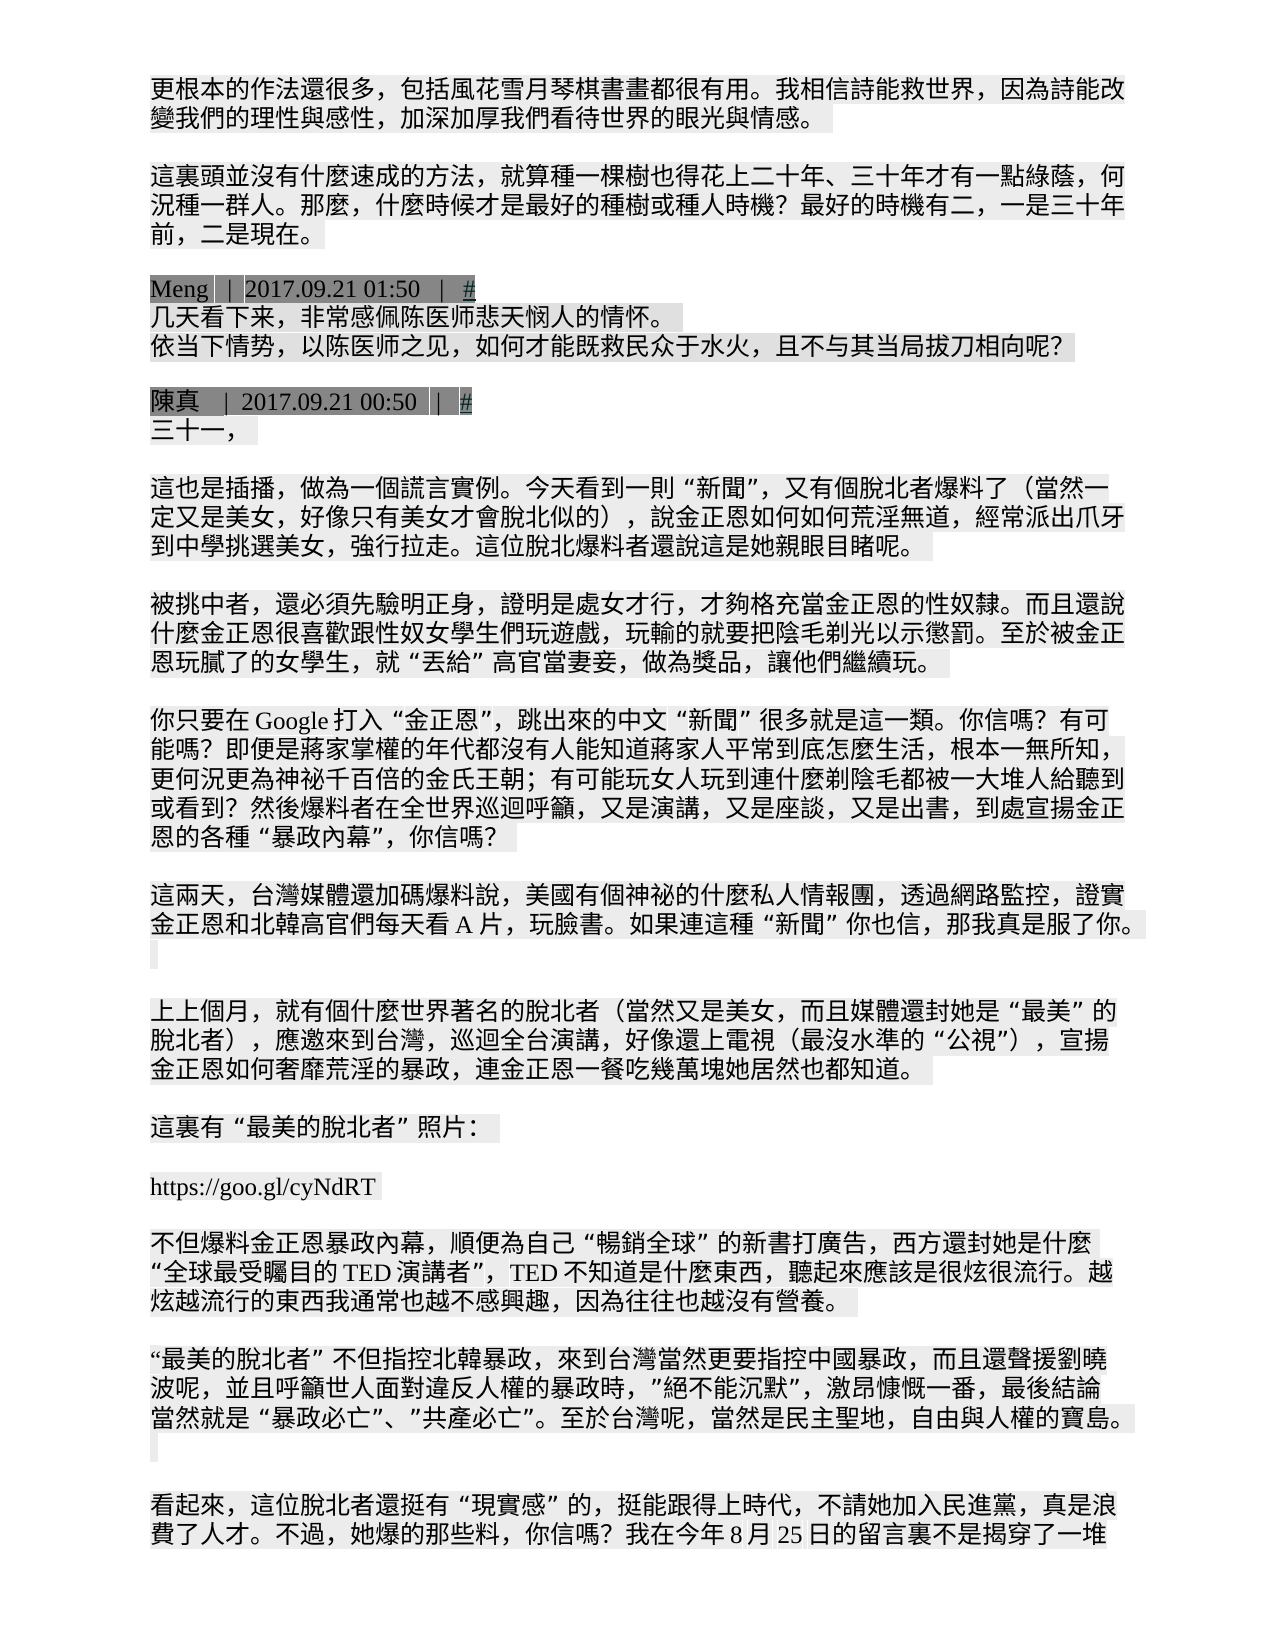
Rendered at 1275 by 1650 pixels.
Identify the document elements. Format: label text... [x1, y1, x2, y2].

text 三十一， 這也是插播，做為一個謊言實例。今天看到一則 “新聞”，又有個脫北者爆料了（當然一定又是美女，好像只有美女才會脫北似的），說金正恩如何如何荒淫無道，經常派出爪牙到中學挑選美女，強行拉走。這位脫北爆料者還說這是她親眼目睹呢。 被挑中者，還必須先驗明正身，證明是處女才行，才夠格充當金正恩的性奴隸。而且還說什麼金正恩很喜歡跟性奴女學生們玩遊戲，玩輸的就要把陰毛剃光以示懲罰。至於被金正恩玩膩了的女學生，就 “丟給” 高官當妻妾，做為獎品，讓他們繼續玩。 你只要在Google打入 “金正恩”，跳出來的中文 “新聞” 很多就是這一類。你信嗎？有可能嗎？即便是蔣家掌權的年代都沒有人能知道蔣家人平常到底怎麼生活，根本一無所知，更何況更為神祕千百倍的金氏王朝；有可能玩女人玩到連什麼剃陰毛都被一大堆人給聽到或看到？然後爆料者在全世界巡迴呼籲，又是演講，又是座談，又是出書，到處宣揚金正恩的各種 “暴政內幕”，你信嗎？ 這兩天，台灣媒體還加碼爆料說，美國有個神祕的什麼私人情報團，透過網路監控，證實金正恩和北韓高官們每天看A 片，玩臉書。如果連這種 “新聞” 你也信，那我真是服了你。 上上個月，就有個什麼世界著名的脫北者（當然又是美女，而且媒體還封她是 “最美” 的脫北者），應邀來到台灣，巡迴全台演講，好像還上電視（最沒水準的 “公視”），宣揚金正恩如何奢靡荒淫的暴政，連金正恩一餐吃幾萬塊她居然也都知道。 這裏有 “最美的脫北者” 照片： https://goo.gl/cyNdRT 不但爆料金正恩暴政內幕，順便為自己 “暢銷全球” 的新書打廣告，西方還封她是什麼 “全球最受矚目的TED演講者”，TED不知道是什麼東西，聽起來應該是很炫很流行。越炫越流行的東西我通常也越不感興趣，因為往往也越沒有營養。 “最美的脫北者” 不但指控北韓暴政，來到台灣當然更要指控中國暴政，而且還聲援劉曉波呢，並且呼籲世人面對違反人權的暴政時，”絕不能沉默”，激昂慷慨一番，最後結論當然就是 “暴政必亡”、”共產必亡”。至於台灣呢，當然是民主聖地，自由與人權的寶島。 看起來，這位脫北者還挺有 “現實感” 的，挺能跟得上時代，不請她加入民進黨，真是浪費了人才。不過，她爆的那些料，你信嗎？我在今年8月25日的留言裏不是揭穿了一堆假新聞嗎，比方說什麼金正恩花幾億元買三角褲送給性奴團。忘記內文的，請自行回頭查閱。這些假新聞，就是這位 “最美的脫北者” 爆的料。中港台媒體與諸多網路，不分藍綠，照單全收。 讓我對媒體感到厭惡的並非犯錯，而是故意犯錯之後，即使被拆穿，他還是照樣繼續撒謊撒到底。做為一個記者，做為一個報社，做為一家電視台，做為一個網站，居然絲毫不把基本事實的正確性當一回事。 更讓人驚訝的是，閱聽大眾其實也根本不在乎真假。這年頭，特別是在這島上，“真實” 似乎完全失去意義，詐騙造謠與抹黑被視為一種合法且合情合理的常態手段。 比方說台式選舉，就是比賽搞詐騙，搞抹黑，搞演技，搞嫁禍，搞自編自導自演。人渣黨及其周邊每個尾巴黨以及最近又開始被主流媒體炒作捧紅的柯啥咪，全是這方面的大內高手。如果有人以為人渣黨和柯啥咪鬧翻，那真的是腦袋進水了。那是在演雙簧啦，先把國民黨給邊緣化再說。題外話。 回到這位 “最美的脫北者”，不但爆料金氏王朝之荒淫無道，媒體上甚至還有圖為證呢。請看，連金正恩他老爸金正日都是色鬼。你看看，旁邊幾個腐敗的北韓高官，看到短裙性奴美女還色瞇瞇地笑呢： https://goo.gl/SLRNik 不過，請再看我花兩秒鐘就找到的這一張照片： https://goo.gl/tPv5Rg 現在是怎樣？移形幻術嗎？還是乾坤大挪移？左邊金正日及一票色男人的表情與動作完全一模一樣，短裙性奴美女們卻不見了，變成一排女軍官。兩張照片中，必有一張是假的，你覺得是哪一張？ 還有哦，爆料還沒完哦。你看這張，金正日金正恩這對父子簡直就是一對色狼，居然正在檢視泳裝美女性奴，還盯著倫家的屁股看呢： https://goo.gl/GtbvtW 可是，你再看看我花三秒鐘就找到的這一張： https://goo.gl/871iir 怎麼男主角換人了？其它的人物與角度一概沒變，完全一模一樣。兩張照片中，必有一張是假的，你覺得是哪一張？ 我有時會寫信給報社，跟他們說你們報導的內容是謠言或有錯誤，幾乎不曾有人回信致謝，更不用說更正錯誤，並向讀者致歉。至於因此辭職下台或被開除，那就更不可能了。一個記者越會造謠做假，很可能反而會更吃香，更加飛黃騰達。不信的話，請你把我拆穿的這些照片資料，寄給聯合報、自由人渣報、蘋果日報、三立電視台及綠油油的公視，請他們更正錯誤，看看有沒有人會理你。 我的結論就是沒什麼話好說。世態若此，很無言。人們從各種洗腦謊言與胡扯瞎掰中，似乎獲得某種奇怪的娛樂快感，以致於不覺得是非對錯與真假有啥重要。 我常想起 John Pilger，一樣是記者，有這樣辛苦認真、貢獻巨大的記者，也有那樣如此不堪聞問的所謂 “記者”。最不可思議的當然是讀者，居然對謊言謠言與做假全然無感。有什麼樣的讀者，自然就會造就出什麼樣的記者。 [150, 416, 1125, 1549]
text Meng | 2017.09.21 01:50 | # [150, 274, 1125, 303]
text 几天看下来，非常感佩陈医师悲天悯人的情怀。 依当下情势，以陈医师之见，如何才能既救民众于水火，且不与其当局拔刀相向呢？ [150, 303, 1125, 362]
text 陳真 | 2017.09.21 00:50 | # [150, 387, 1125, 416]
text 三十二， 緬甸的事我還沒寫完，估計可以寫到編號一百或兩百都不成問題。 我沒有什麼 "特殊" 情懷，只有正常人理應要有的正常感受與反應。 國家有國家的盤算與作法，但你我並不是國家。國家不是人，但我們卻是一個個活生生的個人。在國家之外，人得有自己的眼光、見識與情感，這樣一種力量，叫做公民社會。這個詞，在台灣被一群綠油油的人渣給長年拿去用了，所以讓人聽了很想吐很齷齪，就跟人權與自由一樣，被人渣給剽竊了，但我們總不能因為標籤被偷走，就連其血肉也一併要放棄。 亞里斯多德說："Courage is the first of human qualities because it is the quality which guarantees the others." 意思是說，勇氣是人類一切美德之首，因為它確保了其它美德實踐的可能性。一個人有好多美德固然很好，但是倘若他膽小如鼠，瞻前顧後，畏首畏尾，那麼，再多的美德也枉然，不過一番空談。 對此，我的看法稍微有點不一樣，我認為，一切美德得有個 "基礎"，就像蓋房子得打個地基一樣，這個基礎的X軸與Y軸，不外就是情感與理性。勇氣只是眾多美德之一，勇氣固然提供了一時實踐的 "動力"，但是動力本身是盲目的，唯有情感與理性能提供一種眼光，一種指引，一種長遠 "方向"。 我認識島內許多綠油油的腦殘人士，很多是我的好朋友，通常是一些很基層的民眾，受教育程度不高，但是很勇敢。過去打擊蔣家的年代，他們往往奮不顧身，如今打擊對岸共匪也一樣很勇敢。將來兩岸倘若兵戎相見，綠營檯面人物我敢保證絕對全部跑光光或者改喊 "打倒台獨，祖國萬歲"，但是這些基層民眾卻很可能會和解放軍拼命。 你不能說他們不勇敢，但他們究竟是 "為了什麼" 而如此勇敢卻是個問題。也許為了一個無惡不作無所不貪的人渣黨，也許為了所謂 "台灣人的尊嚴"，也許為了荒唐透頂的所謂民主，更多時候是為了某種洗腦教育下的仇中意識，這樣一種勇敢是很盲目的，有了它，一旦實踐起來，反而更恐怖，一切美德將毀於一旦。 我要說的是，在我們質問怎麼做某些事之前，不如先想想我對這些事究竟懷有多少情感？擁有多少相關知識、理性與見解？ 巴勒網每個月靜站，快滿十年了。每次像一尊銅像站在那邊日曬雨淋的時候，過往路人經常會嘲笑我們這樣做 "沒有用啦"。但是，"有沒有用" 不該是第一道命題。該不該做或想不想做才是應該最先要發問的。而且，"想不想" 比 "該不該" 還重要，因為 "該不該" 只是道德上的抽象 "應然"，"想不想" 才是情感血肉。 一個媽媽去廟裏給家人上香祈福，對著菩薩，嘴裏念念有詞，倘若有個路人經過，對她嘲笑說："這樣做沒有用啦"，這樣的一種嘲笑是不是很奇怪？"有沒有用" 當然很重要，但它是根本命題嗎？那位媽媽之所以 "很想" 這麼做才是重點吧。任何作法，只要有一絲絲可能性，只要存在一點點希望，她就不會放棄。 再說，這個媽媽為了她的家人或小孩，當然不會只是拜拜而已而其它什麼都不做，她一定分分秒秒就始終活在那樣一個 "很想要有益於家人" 的 "世界" 中，她的整個生命基本上就是那樣，她的情感與理性，將會引導她始終往某個對家人有利的方向去做每一件事。 我最近生病了，累壞了，等一下要去看醫生，倘若不是為了某種情感，我哪會去看什麼醫生，死了就算了，死了我還覺得更乾脆呢，我根本不會想要愛惜自己的生命。我想說的是，"應該怎麼做" 的問題得放在一個更大的架構下來看，亦即你 究竟 "怎麼活"，究竟 "為了什麼而活"，究竟 "活在一個什麼樣的世界中"？ 這裏講的 "世界"，指的是一種 form of life，一種生命的基調，意即你求的究竟是什麼？在乎的是什麼？一個遠方所謂陌生人的痛苦究竟能不能傷了你的心？...等等這樣一些問題，也許才是根本命題。 當然，如果一定要把事情講得很粗糙，我還是可以說說該怎麼做： 首先，你得長期不斷以某種眼光關注世界，了解它裏頭究竟發生一些什麼事，把它弄懂，讓別人家的事變成你家的事那樣熟悉且重要。 其次，你可以進一步把你知道的事，告訴別人。你可以自己寫，自己講，也可以翻譯他人文章，幫忙傳遞訊息。看到謠言，看到不義之事就挺身而出。 或者，你也可以支持各種相關的團體或組織；可以寫信，表達支持或反對，也可以連署，或者參與各種活動，或者捐款贊助，或者捐款救助；倘若你有一百塊多出來的錢，那你就把它捐出去送給那些真正需要它的當事人或團體；倘若你有用不上的衣物或各種物品，就拿去送給需要它們的當事人或團體，努力使相關力量持續壯大；又或者，你也可以自己組織一個團體，致力於某件事；又或者你也可以像John Pilger 那樣，親身去做各種調查，公諸於世。 將近三十年前，當我還是個大學生，當我那時窮到根本一年吃不到五頓飽飯時，光憑著一支筆，我照樣可以花兩個月的時間寫出台灣第一篇兒童人權報告，花一年的時間，像傳教士一樣，到處演講，組織台灣第一個兒福團體，成功地提高台灣的兒福預算數十倍，成功地推動重症兒童免費醫療等等。台灣目前各大社運團體，從環保到人權，從醫療到社福到政治，乃至這個人渣黨，我都是參與創立者之一。 "應該怎麼做？" 這問題其實講不完，這就好像問一個爸爸或媽媽說 "你們打算怎麼照顧好你的家人" 一樣？"應該怎麼做？" 這寫得完講得完嗎？更重要的是，這還需要問嗎？ 比方說，緬甸駐中國不是有大使館嗎？你可以去大使館門口舉牌站樁或乾脆把它包圍起來啊。如果你要捐錢，我可以告訴你許多可靠的國際性捐款管道，不管是捐款人權組織或透過慈善團體捐給個人都行。如果你懂英文或其它外文，就平常且長期性地多做點功課，教育自己，或許也能讓更多人知道真實狀況。 更根本的作法還很多，包括風花雪月琴棋書畫都很有用。我相信詩能救世界，因為詩能改變我們的理性與感性，加深加厚我們看待世界的眼光與情感。 這裏頭並沒有什麼速成的方法，就算種一棵樹也得花上二十年、三十年才有一點綠蔭，何況種一群人。那麼，什麼時候才是最好的種樹或種人時機？最好的時機有二，一是三十年前，二是現在。 [150, 75, 1125, 249]
